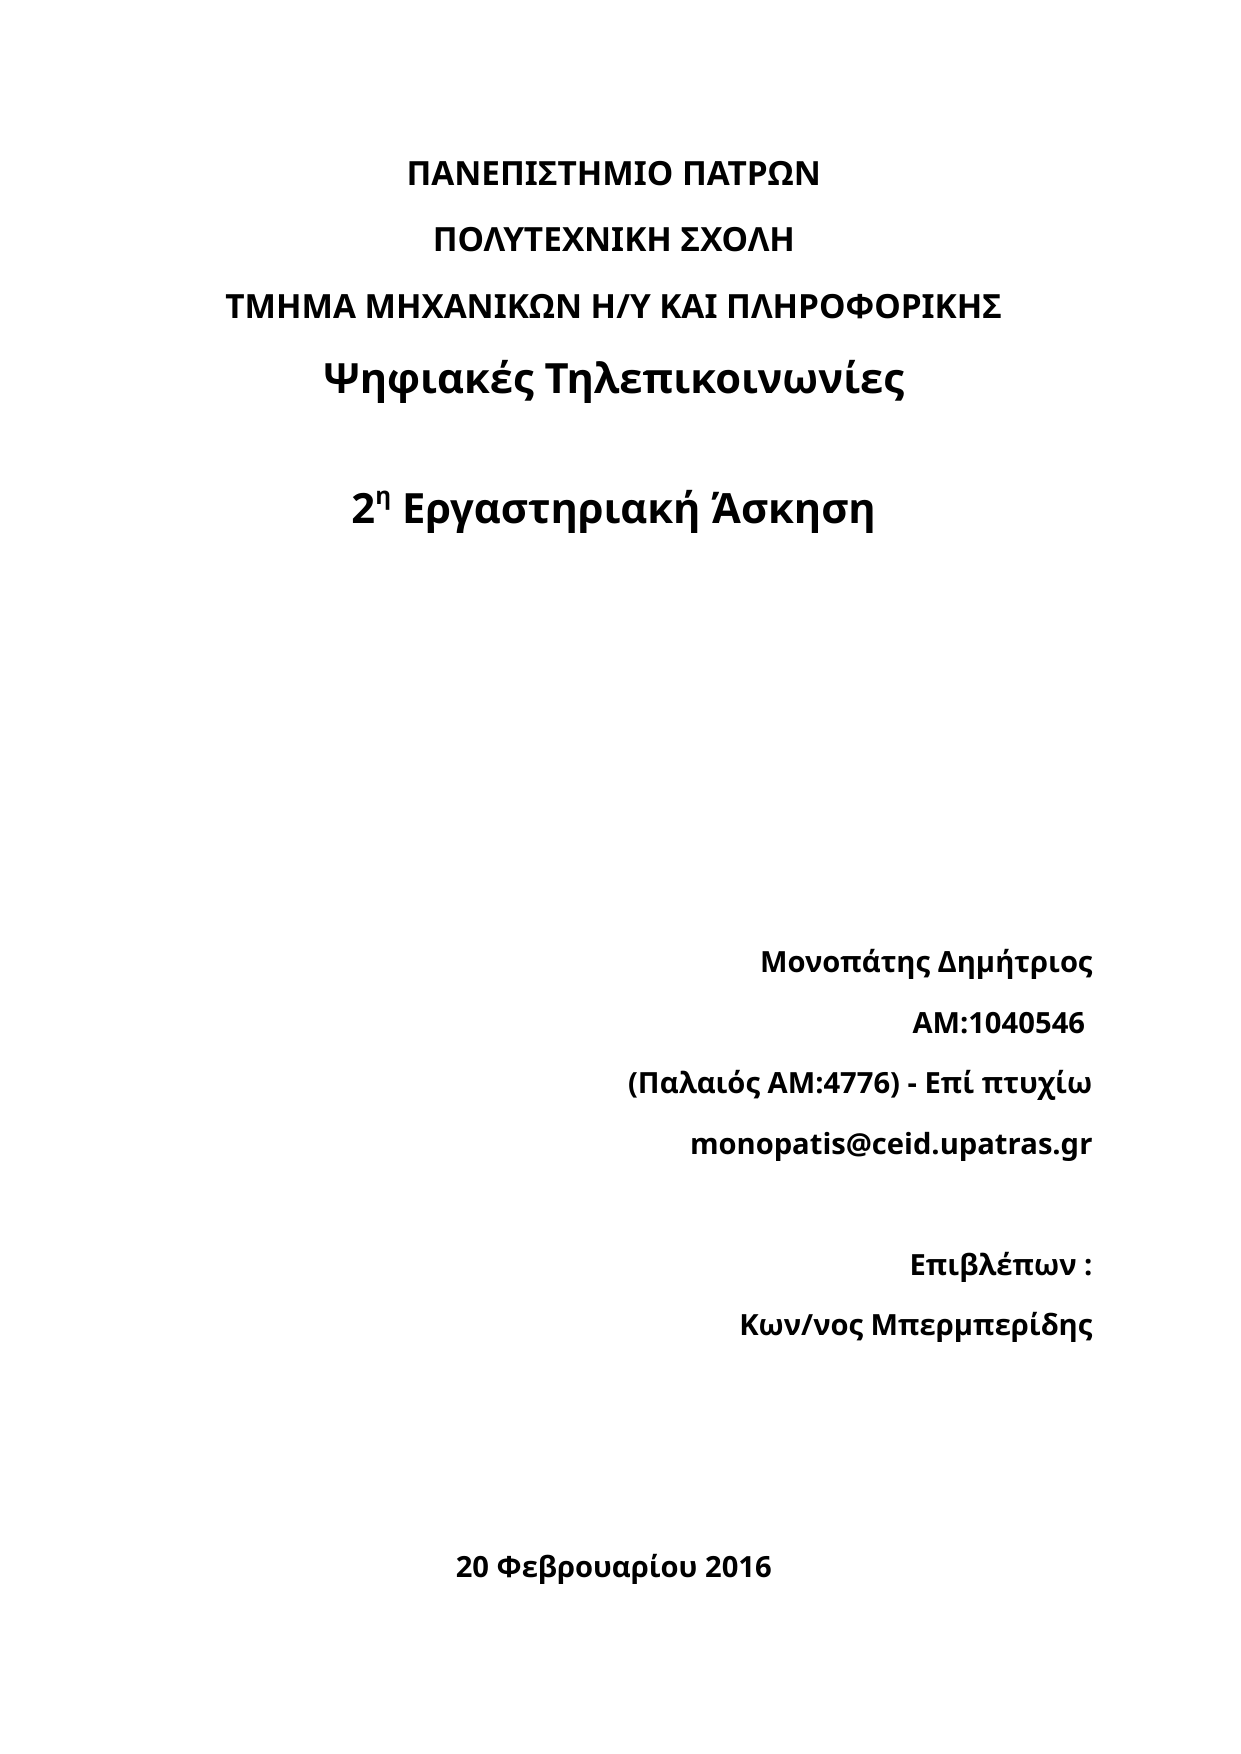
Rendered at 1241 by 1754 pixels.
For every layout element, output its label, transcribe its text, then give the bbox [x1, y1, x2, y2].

text ΠΑΝΕΠΙΣΤΗΜΙΟ ΠΑΤΡΩΝ [135, 150, 1092, 195]
text 2η Εργαστηριακή Άσκηση [135, 478, 1092, 535]
text (Παλαιός ΑΜ:4776) - Επί πτυχίω [135, 1062, 1092, 1102]
text Επιβλέπων : [135, 1244, 1092, 1284]
text ΑΜ:1040546 [135, 1002, 1092, 1042]
text Κων/νος Μπερμπερίδης [135, 1304, 1092, 1344]
text Ψηφιακές Τηλεπικοινωνίες [135, 349, 1092, 406]
text Μονοπάτης Δημήτριος [510, 941, 1092, 981]
text ΠΟΛΥΤΕΧΝΙΚΗ ΣΧΟΛΗ [135, 216, 1092, 262]
text 20 Φεβρουαρίου 2016 [135, 1547, 1092, 1586]
text monopatis@ceid.upatras.gr [135, 1123, 1092, 1163]
text ΤΜΗΜΑ ΜΗΧΑΝΙΚΩΝ Η/Υ ΚΑΙ ΠΛΗΡΟΦΟΡΙΚΗΣ [135, 282, 1092, 328]
